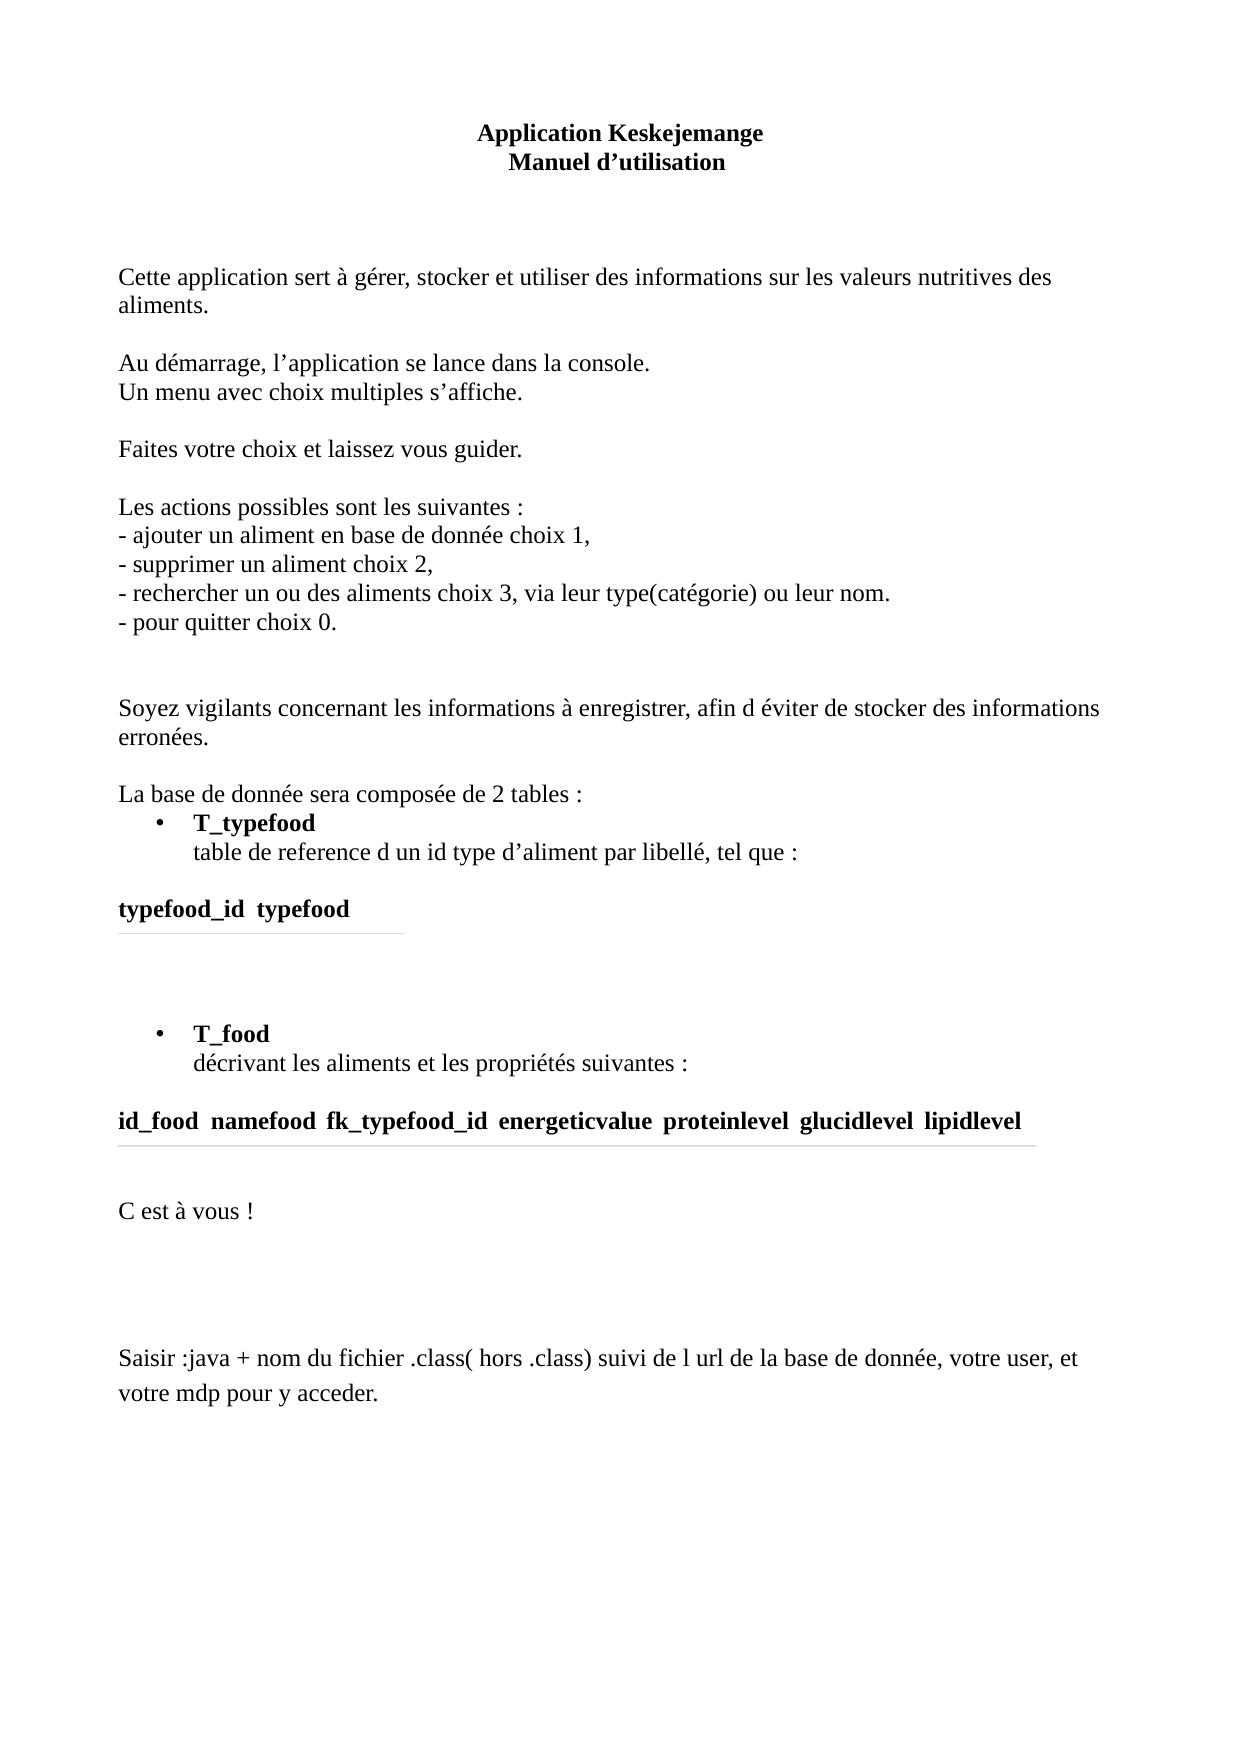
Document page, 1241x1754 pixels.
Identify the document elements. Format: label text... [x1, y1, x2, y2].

text - rechercher un ou des aliments choix 3, via leur type(catégorie) ou leur nom. [118, 578, 1122, 607]
table_header namefood [211, 1106, 326, 1144]
table_header proteinlevel [663, 1106, 799, 1144]
text - supprimer un aliment choix 2, [118, 549, 1122, 578]
list table de reference d un id type d’aliment par libellé, tel que : [156, 837, 1122, 866]
text Faites votre choix et laissez vous guider. [118, 434, 1122, 463]
text C est à vous ! [118, 1196, 1122, 1225]
table_header fk_typefood_id [326, 1106, 498, 1144]
text Saisir :java + nom du fichier .class( hors .class) suivi de l url de la base de donnée, votre user, et votre mdp pour y acceder. [118, 1343, 1122, 1441]
table_header typefood [256, 894, 405, 933]
text - pour quitter choix 0. [118, 607, 1122, 636]
table_header lipidlevel [924, 1106, 1036, 1144]
text Les actions possibles sont les suivantes : [118, 492, 1122, 521]
text - ajouter un aliment en base de donnée choix 1, [118, 521, 1122, 549]
list décrivant les aliments et les propriétés suivantes : [156, 1048, 1122, 1077]
table_header id_food [118, 1106, 211, 1144]
table_header glucidlevel [800, 1106, 924, 1144]
text Un menu avec choix multiples s’affiche. [118, 377, 1122, 406]
text Soyez vigilants concernant les informations à enregistrer, afin d éviter de stocker des informations erronées. [118, 693, 1122, 751]
table_header typefood_id [118, 894, 256, 933]
list T_typefood [156, 808, 1122, 837]
text Au démarrage, l’application se lance dans la console. [118, 348, 1122, 377]
text La base de donnée sera composée de 2 tables : [118, 779, 1122, 808]
text Manuel d’utilisation [118, 147, 1122, 176]
table_header energeticvalue [498, 1106, 663, 1144]
text Application Keskejemange [118, 118, 1122, 147]
text Cette application sert à gérer, stocker et utiliser des informations sur les valeurs nutritives des aliments. [118, 262, 1122, 319]
list T_food [156, 1019, 1122, 1048]
